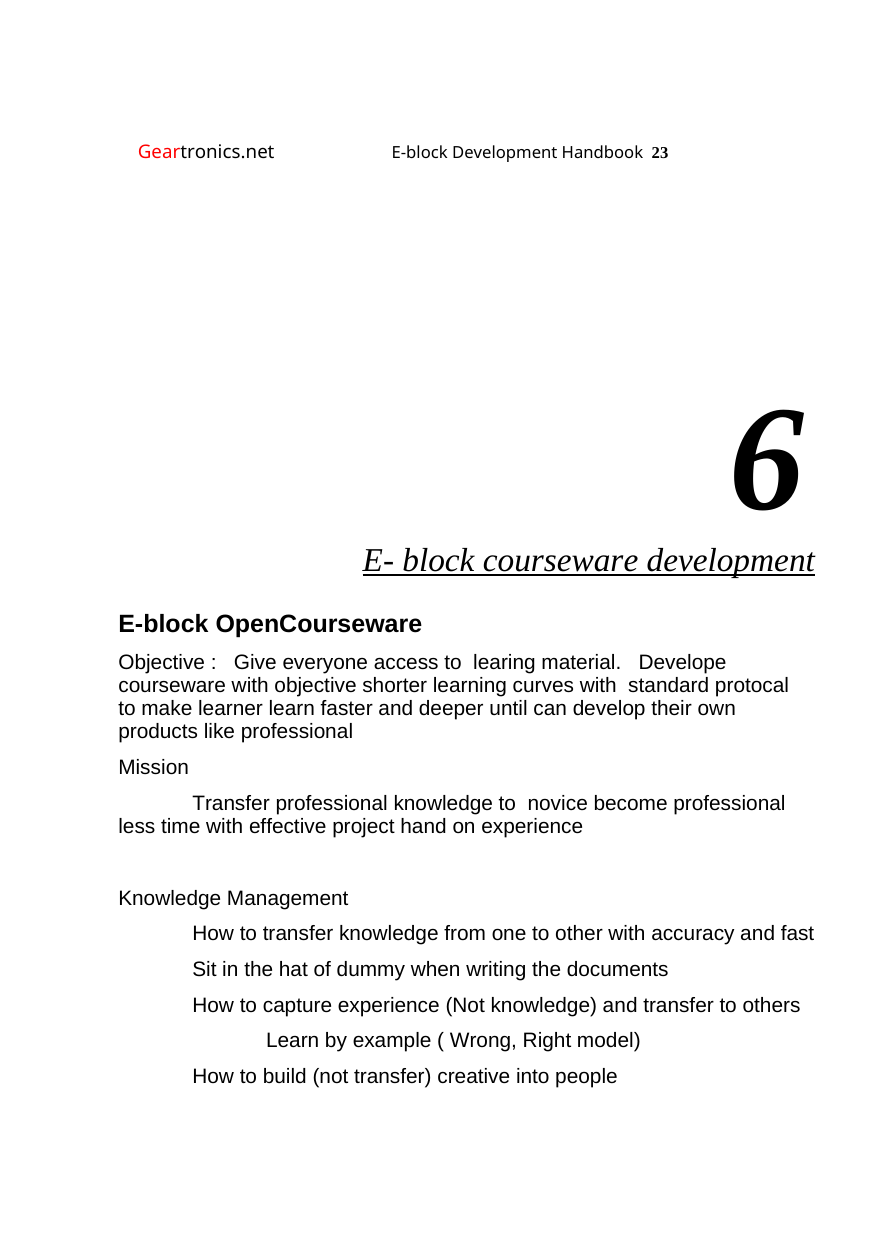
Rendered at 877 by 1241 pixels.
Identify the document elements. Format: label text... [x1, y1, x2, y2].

text Transfer professional knowledge to novice become professional less time with effective project hand on experience [118, 791, 818, 838]
title E- block courseware development [118, 542, 818, 579]
text Knowledge Management [118, 886, 818, 909]
text Learn by example ( Wrong, Right model) [118, 1029, 818, 1052]
text Objective : Give everyone access to learing material. Develope courseware with objective shorter learning curves with standard protocal to make learner learn faster and deeper until can develop their own products like professional [118, 650, 818, 743]
text How to capture experience (Not knowledge) and transfer to others [118, 993, 818, 1016]
text Mission [118, 756, 818, 779]
text Sit in the hat of dummy when writing the documents [118, 957, 818, 981]
text How to transfer knowledge from one to other with accuracy and fast [118, 922, 818, 945]
text 6 [118, 376, 818, 542]
subtitle E-block OpenCourseware [118, 610, 818, 638]
text How to build (not transfer) creative into people [118, 1065, 818, 1088]
